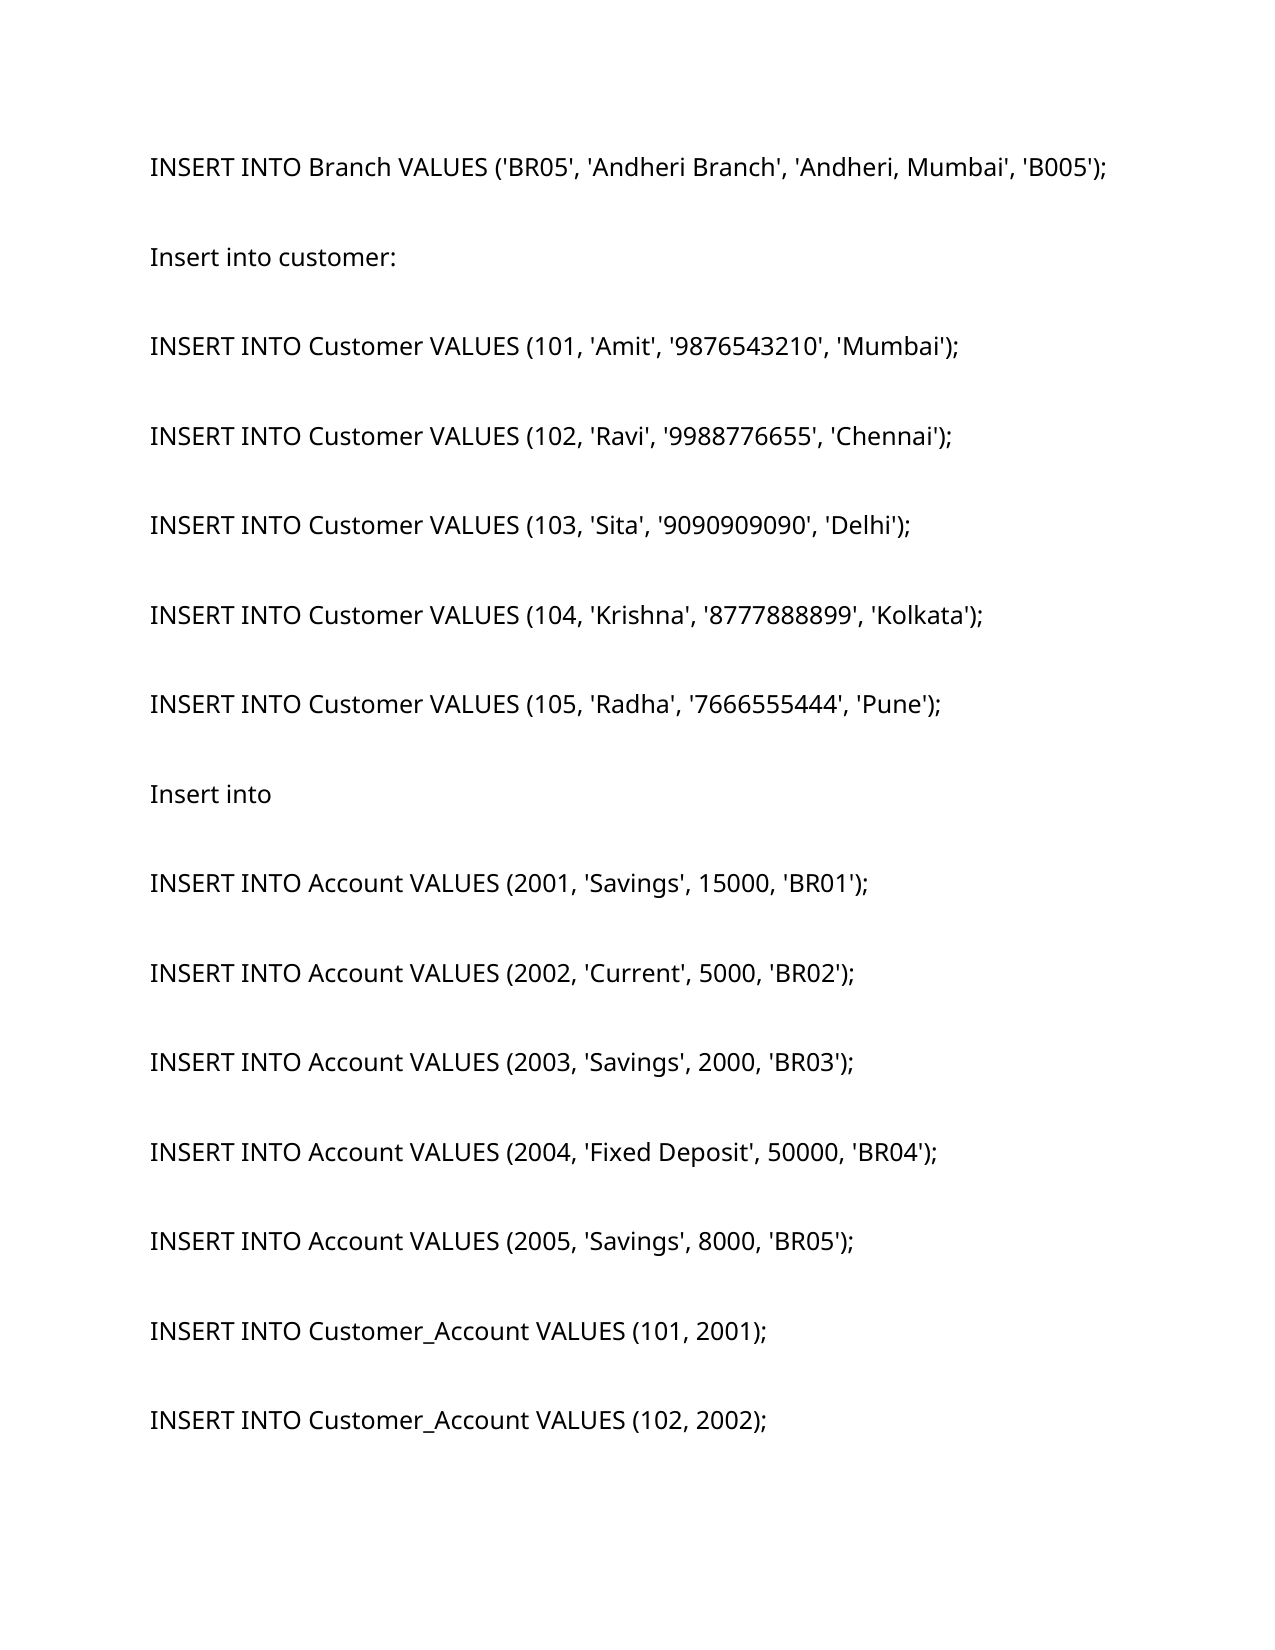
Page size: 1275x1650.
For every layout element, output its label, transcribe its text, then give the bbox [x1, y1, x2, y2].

text INSERT INTO Customer VALUES (105, 'Radha', '7666555444', 'Pune'); [150, 687, 1125, 721]
text INSERT INTO Customer VALUES (101, 'Amit', '9876543210', 'Mumbai'); [150, 329, 1125, 363]
text INSERT INTO Account VALUES (2001, 'Savings', 15000, 'BR01'); [150, 866, 1125, 900]
text INSERT INTO Account VALUES (2003, 'Savings', 2000, 'BR03'); [150, 1045, 1125, 1079]
text Insert into customer: [150, 239, 1125, 273]
text INSERT INTO Account VALUES (2004, 'Fixed Deposit', 50000, 'BR04'); [150, 1134, 1125, 1168]
text INSERT INTO Customer_Account VALUES (101, 2001); [150, 1313, 1125, 1347]
text INSERT INTO Customer_Account VALUES (102, 2002); [150, 1403, 1125, 1437]
text INSERT INTO Customer VALUES (102, 'Ravi', '9988776655', 'Chennai'); [150, 418, 1125, 452]
text INSERT INTO Account VALUES (2005, 'Savings', 8000, 'BR05'); [150, 1224, 1125, 1258]
text INSERT INTO Customer VALUES (104, 'Krishna', '8777888899', 'Kolkata'); [150, 597, 1125, 631]
text Insert into [150, 776, 1125, 810]
text INSERT INTO Branch VALUES ('BR05', 'Andheri Branch', 'Andheri, Mumbai', 'B005'); [150, 150, 1125, 184]
text INSERT INTO Account VALUES (2002, 'Current', 5000, 'BR02'); [150, 955, 1125, 989]
text INSERT INTO Customer VALUES (103, 'Sita', '9090909090', 'Delhi'); [150, 508, 1125, 542]
